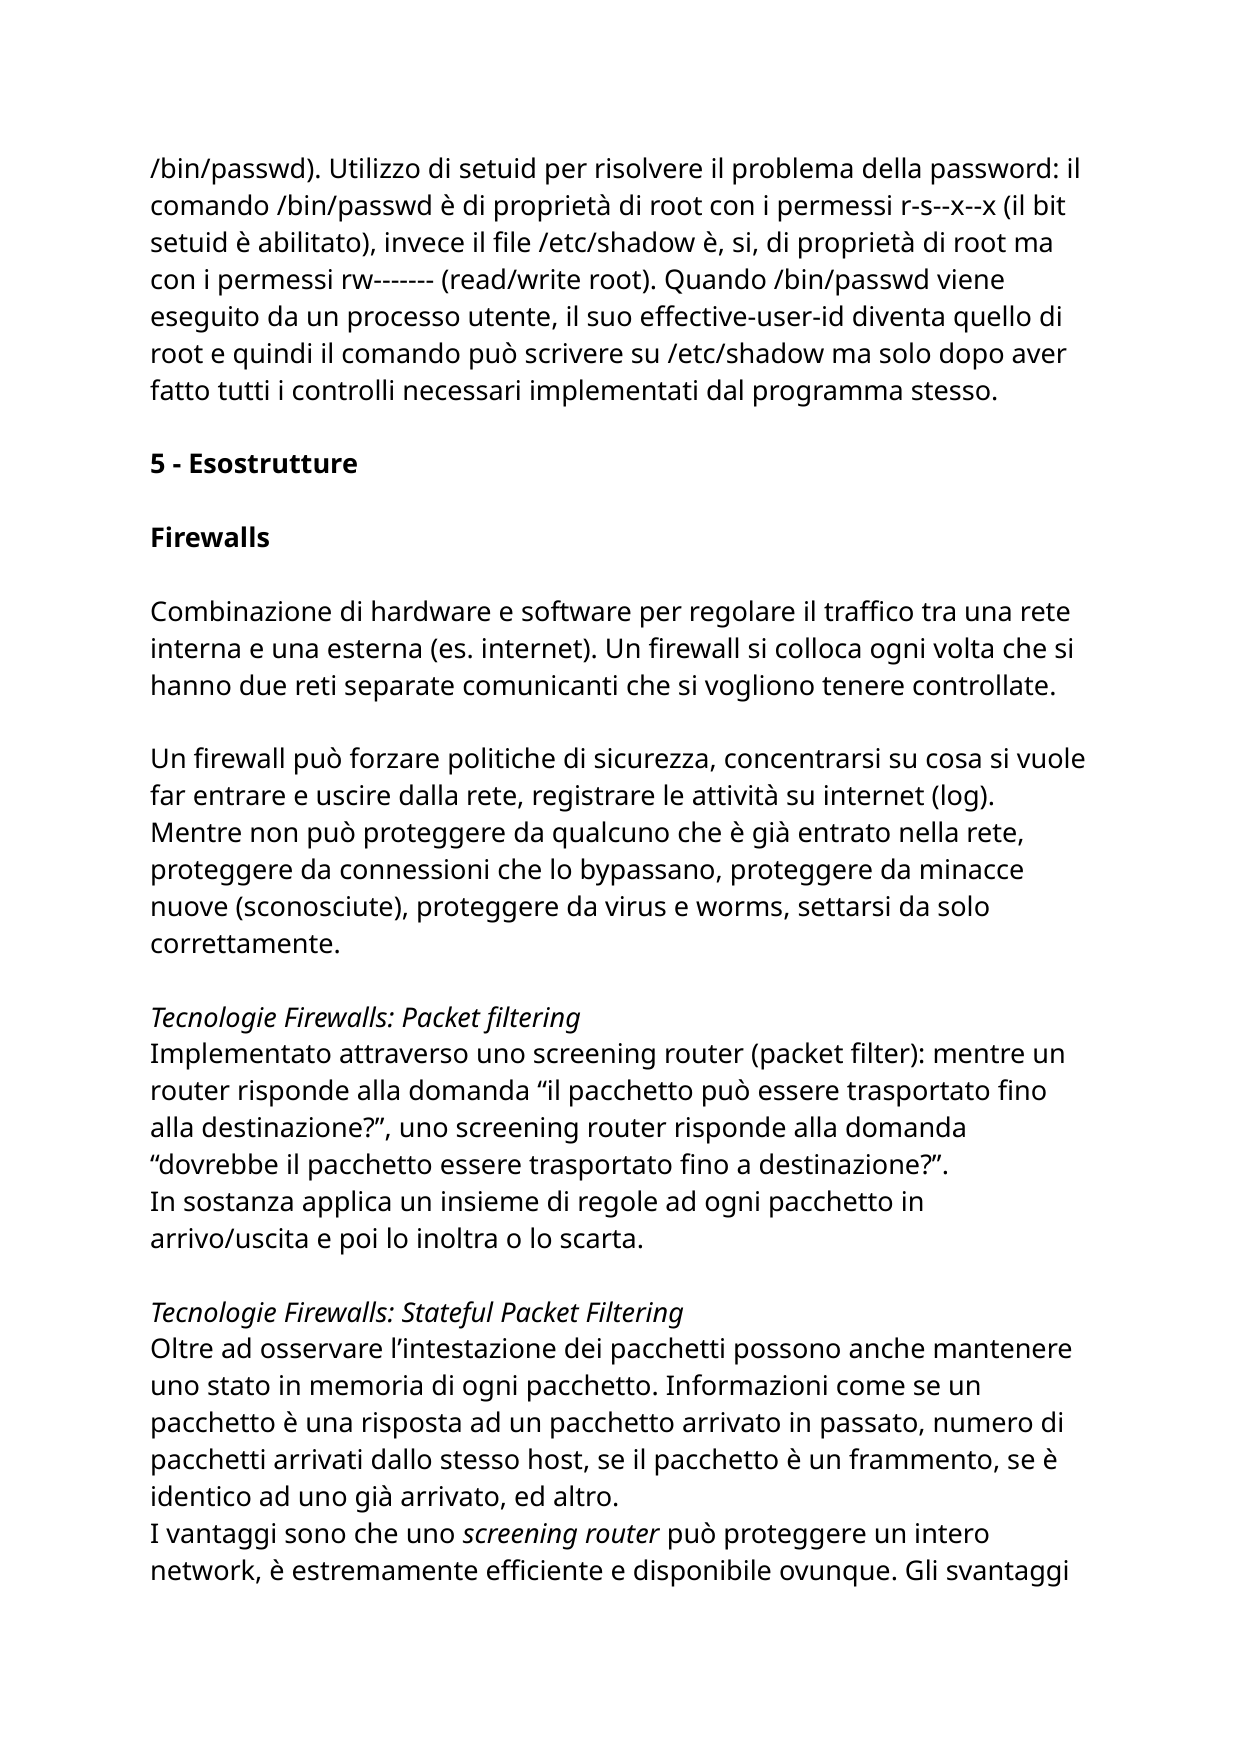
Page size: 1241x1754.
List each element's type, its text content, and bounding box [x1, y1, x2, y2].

text I vantaggi sono che uno screening router può proteggere un intero network, è estremamente efficiente e disponibile ovunque. Gli svantaggi [150, 1514, 1090, 1588]
text /bin/passwd). Utilizzo di setuid per risolvere il problema della password: il comando /bin/passwd è di proprietà di root con i permessi r-s--x--x (il bit setuid è abilitato), invece il file /etc/shadow è, si, di proprietà di root ma con i permessi rw------- (read/write root). Quando /bin/passwd viene eseguito da un processo utente, il suo effective-user-id diventa quello di root e quindi il comando può scrivere su /etc/shadow ma solo dopo aver fatto tutti i controlli necessari implementati dal programma stesso. [150, 150, 1090, 408]
text Oltre ad osservare l’intestazione dei pacchetti possono anche mantenere uno stato in memoria di ogni pacchetto. Informazioni come se un pacchetto è una risposta ad un pacchetto arrivato in passato, numero di pacchetti arrivati dallo stesso host, se il pacchetto è un frammento, se è identico ad uno già arrivato, ed altro. [150, 1330, 1090, 1514]
text Combinazione di hardware e software per regolare il traffico tra una rete interna e una esterna (es. internet). Un firewall si colloca ogni volta che si hanno due reti separate comunicanti che si vogliono tenere controllate. [150, 592, 1090, 703]
text Tecnologie Firewalls: Stateful Packet Filtering [150, 1293, 1090, 1330]
text Firewalls [150, 519, 1090, 556]
text Un firewall può forzare politiche di sicurezza, concentrarsi su cosa si vuole far entrare e uscire dalla rete, registrare le attività su internet (log). Mentre non può proteggere da qualcuno che è già entrato nella rete, proteggere da connessioni che lo bypassano, proteggere da minacce nuove (sconosciute), proteggere da virus e worms, settarsi da solo correttamente. [150, 740, 1090, 961]
text Tecnologie Firewalls: Packet filtering [150, 998, 1090, 1035]
text 5 - Esostrutture [150, 445, 1090, 482]
text Implementato attraverso uno screening router (packet filter): mentre un router risponde alla domanda “il pacchetto può essere trasportato fino alla destinazione?”, uno screening router risponde alla domanda “dovrebbe il pacchetto essere trasportato fino a destinazione?”. [150, 1035, 1090, 1182]
text In sostanza applica un insieme di regole ad ogni pacchetto in arrivo/uscita e poi lo inoltra o lo scarta. [150, 1182, 1090, 1256]
